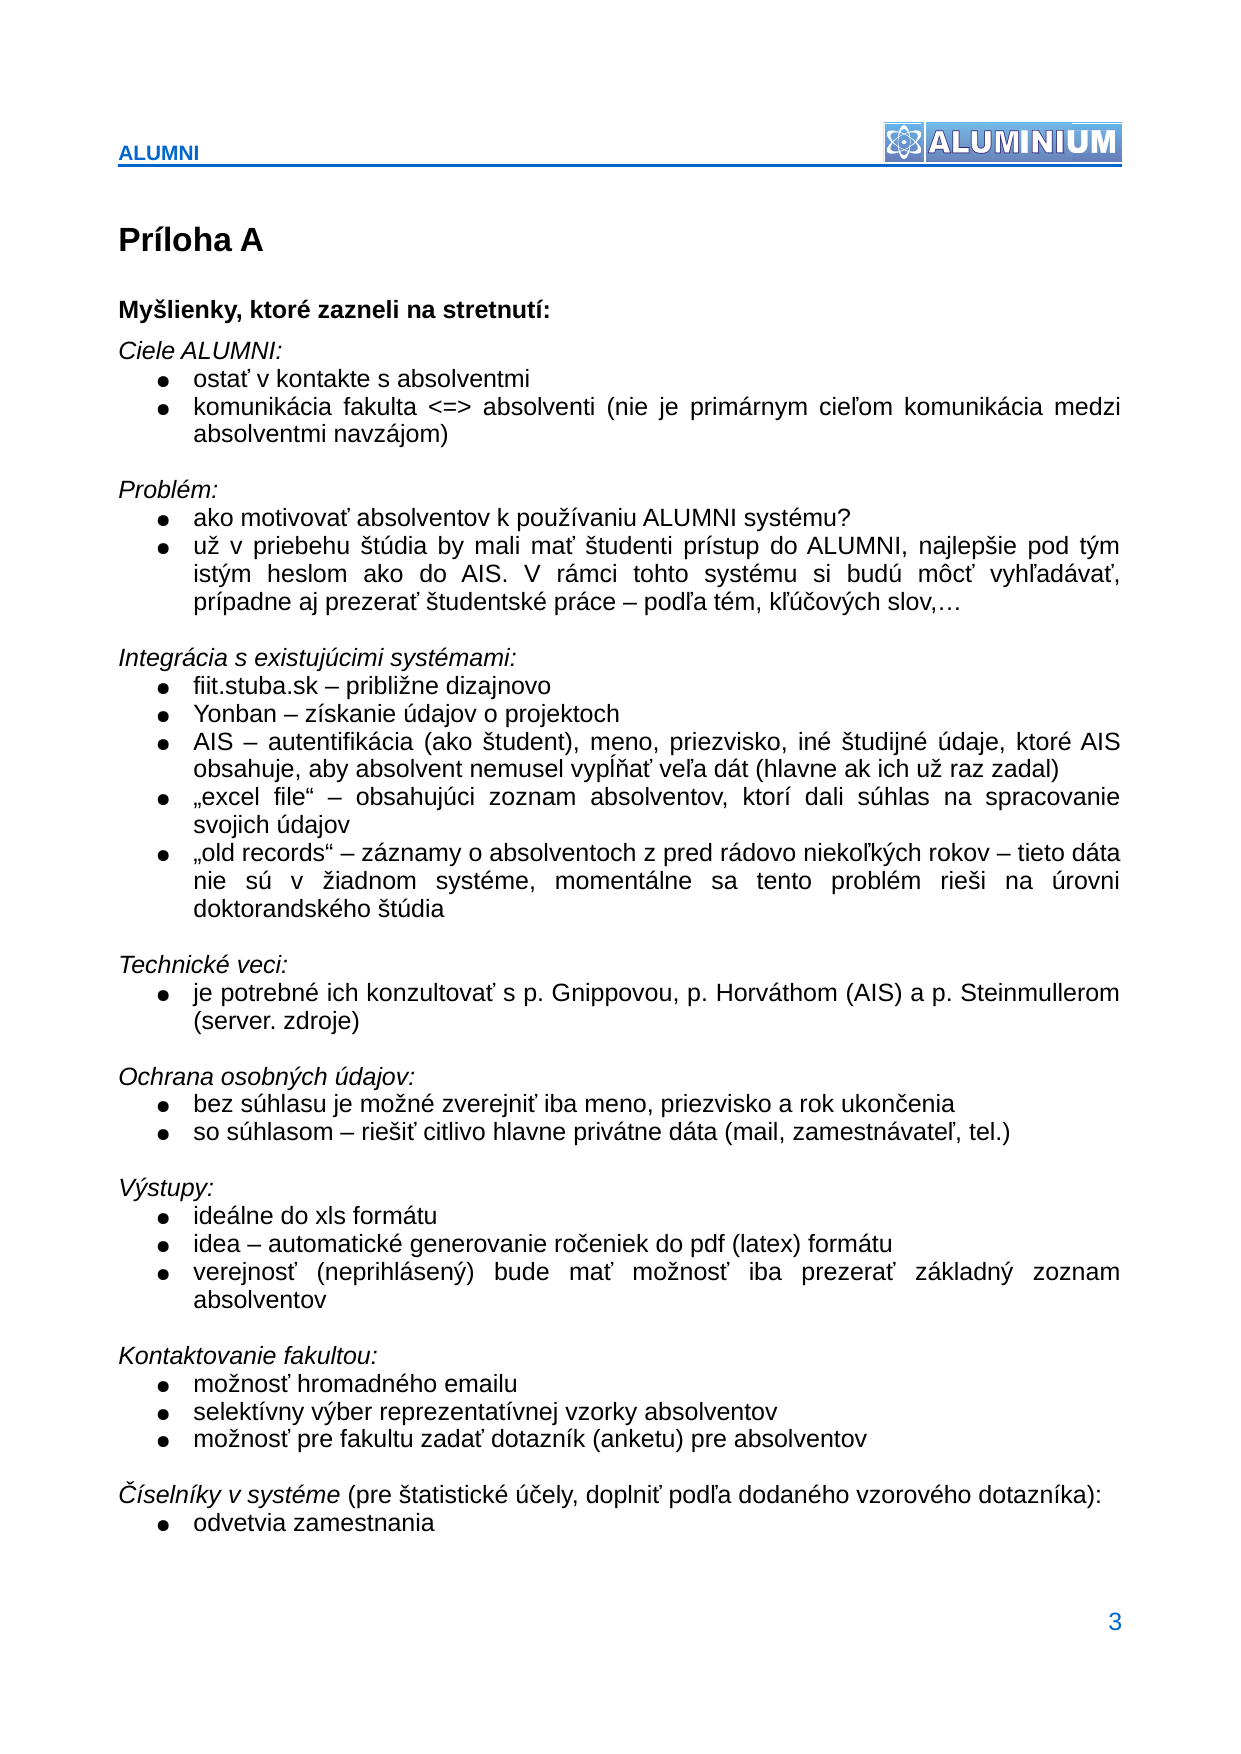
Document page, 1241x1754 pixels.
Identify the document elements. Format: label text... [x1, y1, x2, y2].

list ostať v kontakte s absolventmi [156, 364, 1122, 392]
list ako motivovať absolventov k používaniu ALUMNI systému? [156, 504, 1122, 532]
list verejnosť (neprihlásený) bude mať možnosť iba prezerať základný zoznam absolventov [156, 1258, 1122, 1313]
list je potrebné ich konzultovať s p. Gnippovou, p. Horváthom (AIS) a p. Steinmullerom (server. zdroje) [156, 978, 1122, 1034]
text Myšlienky, ktoré zazneli na stretnutí: [118, 296, 1122, 324]
text Problém: [118, 476, 1122, 504]
list ideálne do xls formátu [156, 1202, 1122, 1230]
list „old records“ – záznamy o absolventoch z pred rádovo niekoľkých rokov – tieto dáta nie sú v žiadnom systéme, momentálne sa tento problém rieši na úrovni doktorandského štúdia [156, 839, 1122, 923]
list so súhlasom – riešiť citlivo hlavne privátne dáta (mail, zamestnávateľ, tel.) [156, 1118, 1122, 1146]
subtitle Príloha A [118, 221, 1122, 258]
list odvetvia zamestnania [156, 1509, 1122, 1537]
list Yonban – získanie údajov o projektoch [156, 699, 1122, 727]
text Integrácia s existujúcimi systémami: [118, 643, 1122, 671]
list už v priebehu štúdia by mali mať študenti prístup do ALUMNI, najlepšie pod tým istým heslom ako do AIS. V rámci tohto systému si budú môcť vyhľadávať, prípadne aj prezerať študentské práce – podľa tém, kľúčových slov,… [156, 532, 1122, 616]
text Technické veci: [118, 951, 1122, 978]
text Ochrana osobných údajov: [118, 1062, 1122, 1090]
list fiit.stuba.sk – približne dizajnovo [156, 671, 1122, 699]
list idea – automatické generovanie ročeniek do pdf (latex) formátu [156, 1230, 1122, 1258]
list AIS – autentifikácia (ako študent), meno, priezvisko, iné študijné údaje, ktoré AIS obsahuje, aby absolvent nemusel vypĺňať veľa dát (hlavne ak ich už raz zadal) [156, 727, 1122, 783]
text Kontaktovanie fakultou: [118, 1341, 1122, 1369]
list možnosť pre fakultu zadať dotazník (anketu) pre absolventov [156, 1425, 1122, 1453]
list „excel file“ – obsahujúci zoznam absolventov, ktorí dali súhlas na spracovanie svojich údajov [156, 783, 1122, 839]
list selektívny výber reprezentatívnej vzorky absolventov [156, 1397, 1122, 1425]
text Ciele ALUMNI: [118, 336, 1122, 364]
list komunikácia fakulta <=> absolventi (nie je primárnym cieľom komunikácia medzi absolventmi navzájom) [156, 392, 1122, 448]
list bez súhlasu je možné zverejniť iba meno, priezvisko a rok ukončenia [156, 1090, 1122, 1118]
text Výstupy: [118, 1174, 1122, 1202]
list možnosť hromadného emailu [156, 1369, 1122, 1397]
text Číselníky v systéme (pre štatistické účely, doplniť podľa dodaného vzorového dotazníka): [118, 1481, 1122, 1509]
